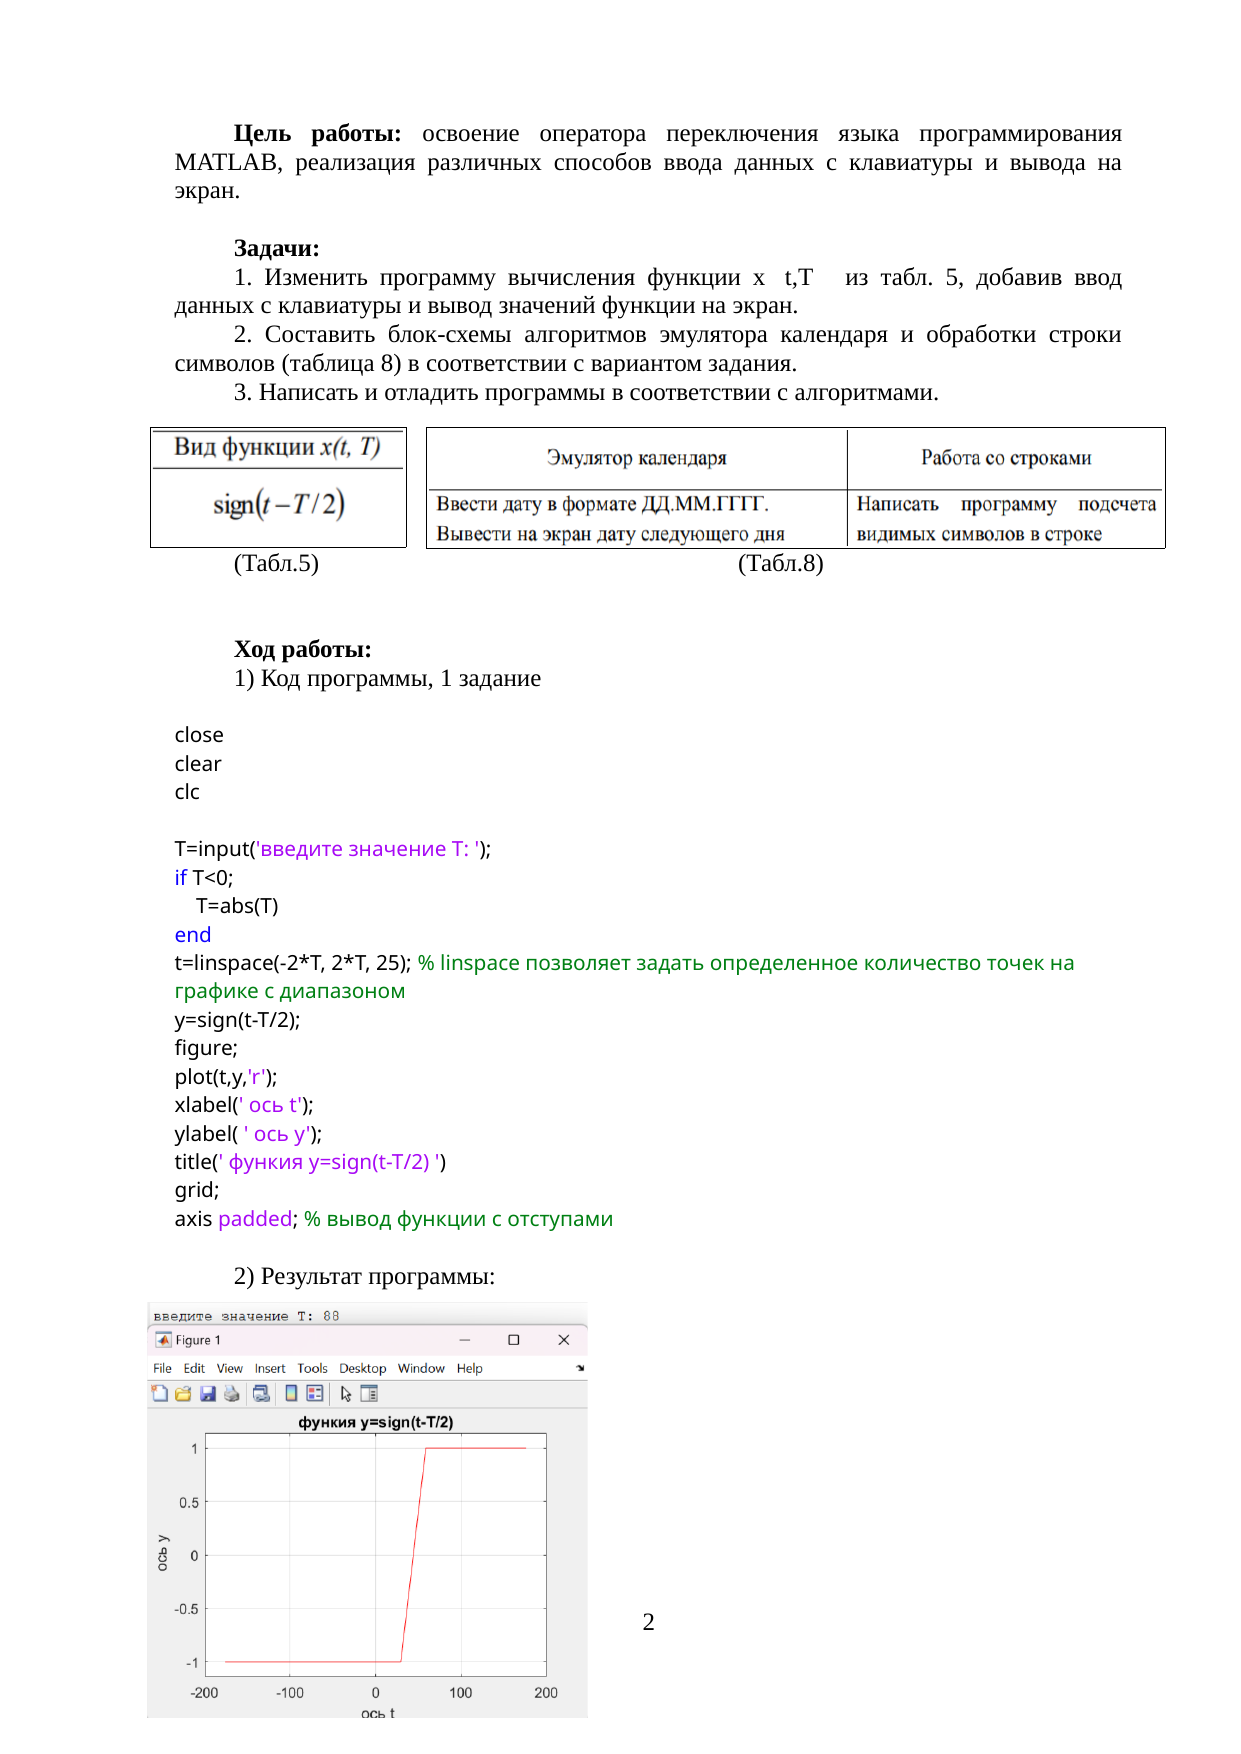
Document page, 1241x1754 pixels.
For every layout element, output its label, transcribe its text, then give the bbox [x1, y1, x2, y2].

text T=input('введите значение T: '); [174, 834, 1123, 863]
text 1) Код программы, 1 задание [174, 663, 1123, 692]
text (Табл.5) (Табл.8) [174, 434, 1123, 577]
text clc [174, 777, 1123, 806]
text Цель работы: освоение оператора переключения языка программирования MATLAB, реализация различных способов ввода данных с клавиатуры и вывода на экран. [174, 118, 1123, 204]
text if T<0; [174, 863, 1123, 891]
text Задачи: [174, 233, 1123, 262]
text 2. Составить блок-схемы алгоритмов эмулятора календаря и обработки строки символов (таблица 8) в соответствии с вариантом задания. [174, 319, 1123, 377]
text plot(t,y,'r'); [174, 1062, 1123, 1090]
text axis padded; % вывод функции с отступами [174, 1204, 1123, 1232]
text clear [174, 749, 1123, 777]
text y=sign(t-T/2); [174, 1005, 1123, 1033]
text 1. Изменить программу вычисления функции xt,T из табл. 5, добавив ввод данных с клавиатуры и вывод значений функции на экран. [174, 262, 1123, 319]
text 2) Результат программы: [174, 1261, 1123, 1290]
text close [174, 721, 1123, 749]
text end [174, 920, 1123, 948]
text xlabel(' ось t'); [174, 1090, 1123, 1119]
text grid; [174, 1176, 1123, 1204]
picture [152, 430, 403, 544]
text Ход работы: [174, 634, 1123, 663]
text ylabel( ' ось y'); [174, 1119, 1123, 1147]
text figure; [174, 1033, 1123, 1062]
picture [147, 1302, 588, 1718]
text title(' функия y=sign(t-T/2) ') [174, 1147, 1123, 1176]
text T=abs(T) [174, 891, 1123, 920]
picture [429, 430, 1162, 546]
text 3. Написать и отладить программы в соответствии с алгоритмами. [174, 377, 1123, 406]
text t=linspace(-2*T, 2*T, 25); % linspace позволяет задать определенное количество точек на графике с диапазоном [174, 948, 1123, 1005]
